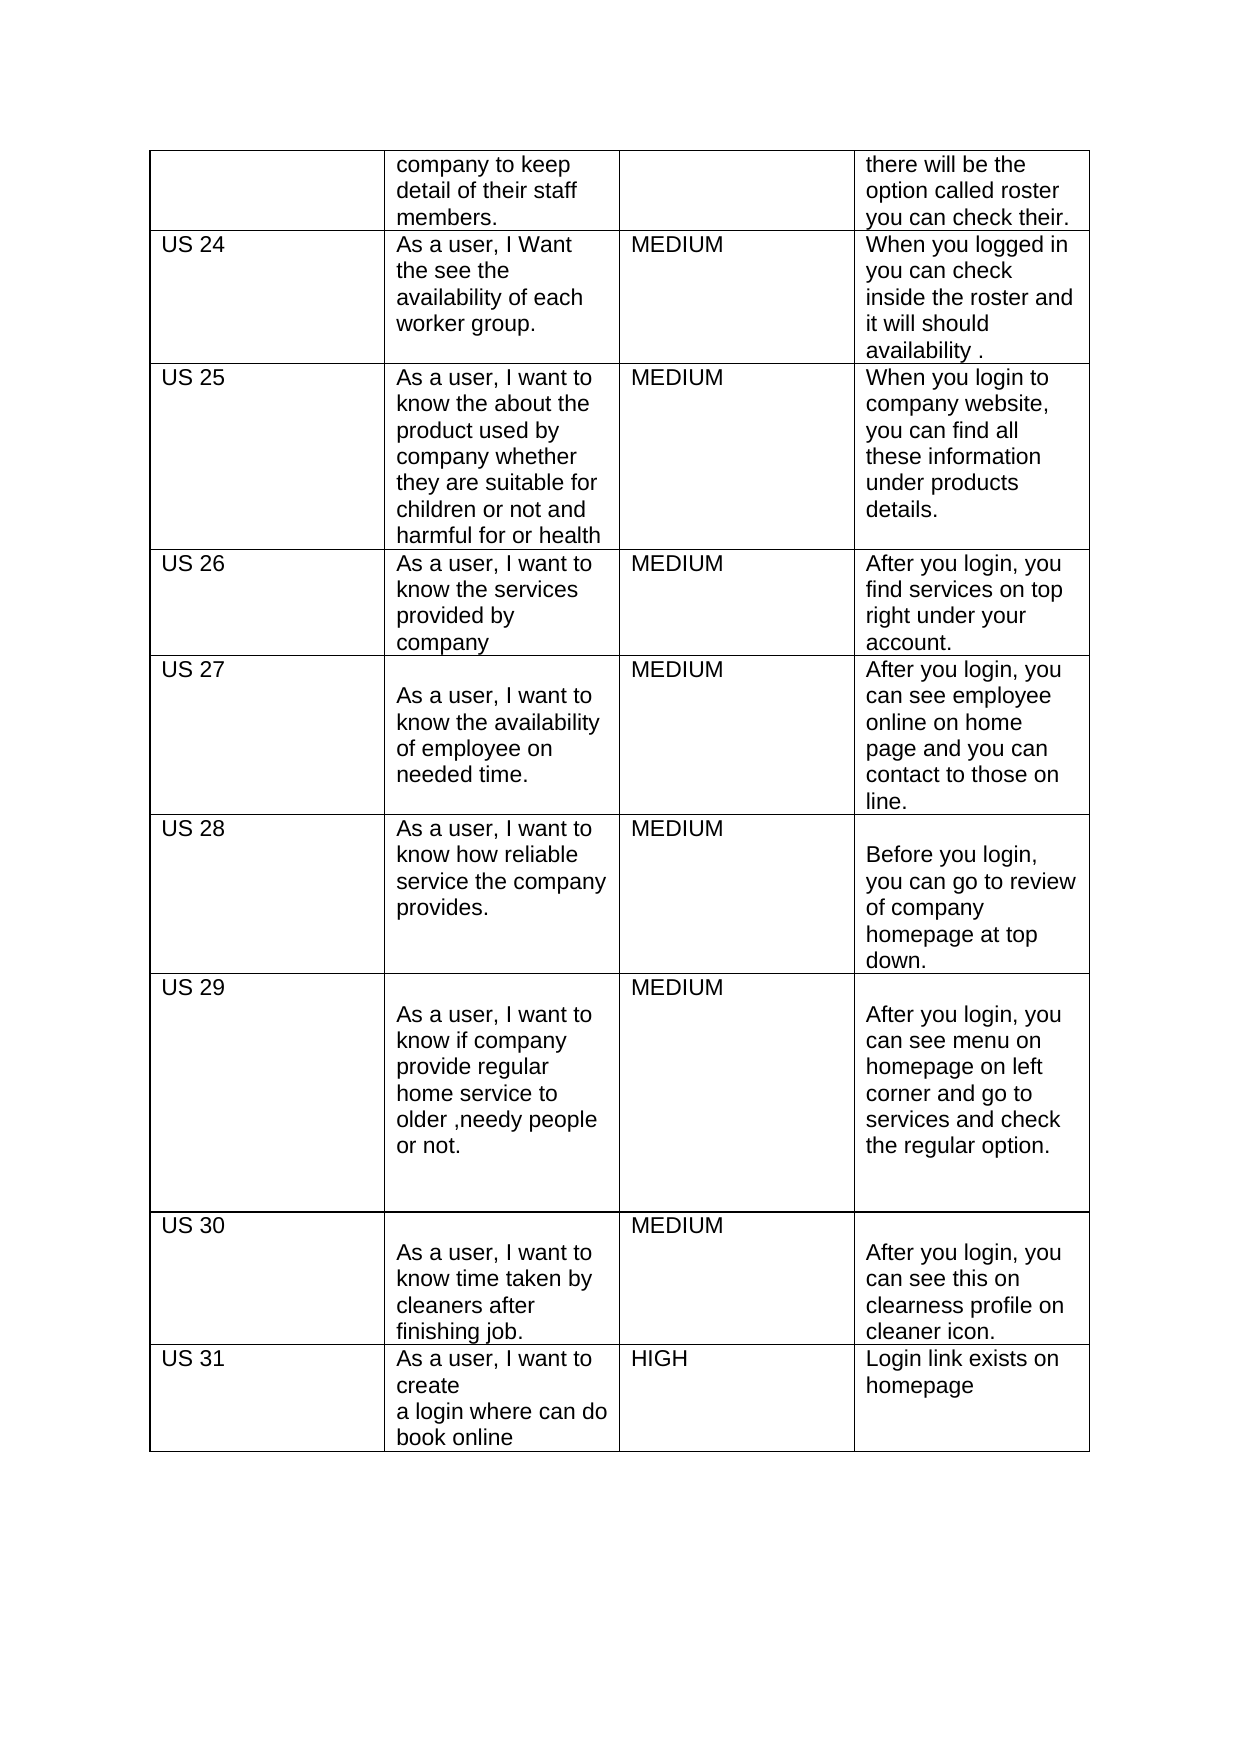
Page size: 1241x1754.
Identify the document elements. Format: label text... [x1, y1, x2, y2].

table_cell As a user, I want to know how reliable service the company provides. [385, 815, 619, 973]
table_cell HIGH [620, 1345, 854, 1451]
table_cell US 29 [151, 974, 384, 1211]
table_cell As a user, I want to know time taken by cleaners after finishing job. [385, 1213, 619, 1344]
table_cell US 25 [151, 364, 384, 548]
table_cell When you login to company website, you can find all these information under products details. [855, 364, 1089, 548]
table_cell US 27 [151, 656, 384, 814]
table_cell US 24 [151, 231, 384, 363]
table_cell After you login, you can see employee online on home page and you can contact to those on line. [855, 656, 1089, 814]
table_cell there will be the option called roster you can check their. [855, 151, 1089, 230]
table_cell MEDIUM [620, 550, 854, 655]
table_cell After you login, you find services on top right under your account. [855, 550, 1089, 655]
table_cell company to keep detail of their staff members. [385, 151, 619, 230]
table_cell US 28 [151, 815, 384, 973]
table_cell As a user, I want to know the services provided by company [385, 550, 619, 655]
table_cell US 30 [151, 1213, 384, 1344]
table_cell When you logged in you can check inside the roster and it will should availability . [855, 231, 1089, 363]
table_cell [151, 151, 384, 230]
table_cell MEDIUM [620, 656, 854, 814]
table_cell MEDIUM [620, 815, 854, 973]
table_cell MEDIUM [620, 231, 854, 363]
table_cell MEDIUM [620, 364, 854, 548]
table_cell After you login, you can see this on clearness profile on cleaner icon. [855, 1213, 1089, 1344]
table_cell Before you login, you can go to review of company homepage at top down. [855, 815, 1089, 973]
table_cell After you login, you can see menu on homepage on left corner and go to services and check the regular option. [855, 974, 1089, 1211]
table_cell MEDIUM [620, 1213, 854, 1344]
table_cell US 31 [151, 1345, 384, 1451]
table_cell As a user, I Want the see the availability of each worker group. [385, 231, 619, 363]
table_cell As a user, I want to know the about the product used by company whether they are suitable for children or not and harmful for or health [385, 364, 619, 548]
table_cell As a user, I want to create a login where can do book online [385, 1345, 619, 1451]
table_cell Login link exists on homepage [855, 1345, 1089, 1451]
table_cell MEDIUM [620, 974, 854, 1211]
table_cell As a user, I want to know the availability of employee on needed time. [385, 656, 619, 814]
table_cell As a user, I want to know if company provide regular home service to older ,needy people or not. [385, 974, 619, 1211]
table_cell US 26 [151, 550, 384, 655]
table_cell [620, 151, 854, 230]
